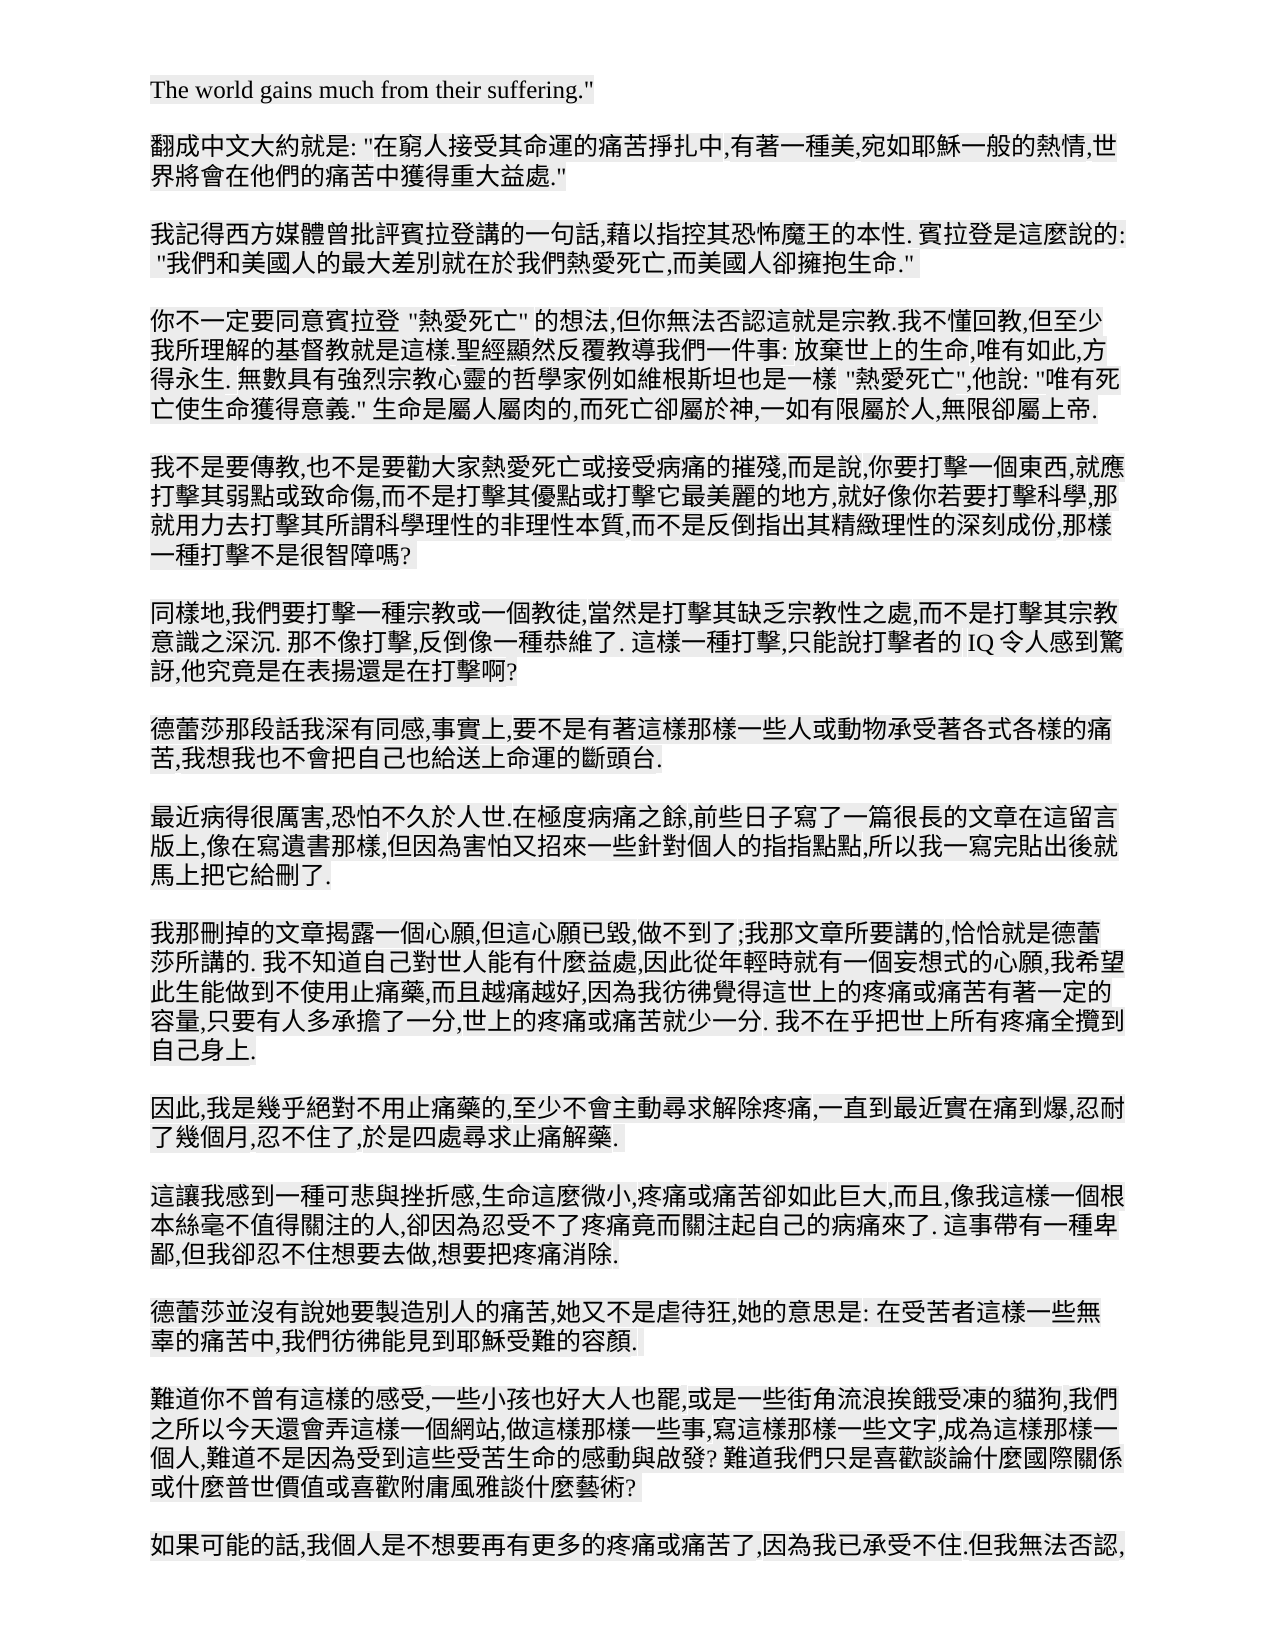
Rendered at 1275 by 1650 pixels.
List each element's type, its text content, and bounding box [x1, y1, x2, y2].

text 講到宗教,維根斯坦說: 相信者與不信者儘管表面上好像處於同一個時空,但事實上他們卻分別坐在兩架不同的飛機上,將去到不同的目的地. 其實不僅宗教,任何有關美學的東西都一樣,爾之美食,我之毒鴆. 對你來說很美的東西,對我來說很可能醜到爆,反之亦然. 就像你提到的這文章所引用的德蕾莎的話,在我看來非常動人,但是在你或在那些(在我看來相當低智能的)所謂研究者看來卻似乎好像逮到什麼小辮子似的. 在客觀意義上,我沒法斷言我的美感絕對正確,因為美本來就是絕對主觀故無對錯可言. 但如果有人讀到德蕾莎那段話而不覺得感動反倒覺得生氣或覺得很開心,以為逮到聖徒的什麼小辮子,那我可以斷言,我跟他顯然是坐在兩架不同的飛機上,將會去到完全不一樣的目的地. 德蕾莎那段話如下: "There is something beautiful in seeing the poor accept their lot, to suffer it like Christ’s Passion. The world gains much from their suffering." 翻成中文大約就是: "在窮人接受其命運的痛苦掙扎中,有著一種美,宛如耶穌一般的熱情,世界將會在他們的痛苦中獲得重大益處." 我記得西方媒體曾批評賓拉登講的一句話,藉以指控其恐怖魔王的本性. 賓拉登是這麼說的: "我們和美國人的最大差別就在於我們熱愛死亡,而美國人卻擁抱生命." 你不一定要同意賓拉登 "熱愛死亡" 的想法,但你無法否認這就是宗教.我不懂回教,但至少我所理解的基督教就是這樣.聖經顯然反覆教導我們一件事: 放棄世上的生命,唯有如此,方得永生. 無數具有強烈宗教心靈的哲學家例如維根斯坦也是一樣 "熱愛死亡",他說: "唯有死亡使生命獲得意義." 生命是屬人屬肉的,而死亡卻屬於神,一如有限屬於人,無限卻屬上帝. 我不是要傳教,也不是要勸大家熱愛死亡或接受病痛的摧殘,而是說,你要打擊一個東西,就應打擊其弱點或致命傷,而不是打擊其優點或打擊它最美麗的地方,就好像你若要打擊科學,那就用力去打擊其所謂科學理性的非理性本質,而不是反倒指出其精緻理性的深刻成份,那樣一種打擊不是很智障嗎? 同樣地,我們要打擊一種宗教或一個教徒,當然是打擊其缺乏宗教性之處,而不是打擊其宗教意識之深沉. 那不像打擊,反倒像一種恭維了. 這樣一種打擊,只能說打擊者的IQ令人感到驚訝,他究竟是在表揚還是在打擊啊? 德蕾莎那段話我深有同感,事實上,要不是有著這樣那樣一些人或動物承受著各式各樣的痛苦,我想我也不會把自己也給送上命運的斷頭台. 最近病得很厲害,恐怕不久於人世.在極度病痛之餘,前些日子寫了一篇很長的文章在這留言版上,像在寫遺書那樣,但因為害怕又招來一些針對個人的指指點點,所以我一寫完貼出後就馬上把它給刪了. 我那刪掉的文章揭露一個心願,但這心願已毀,做不到了;我那文章所要講的,恰恰就是德蕾莎所講的. 我不知道自己對世人能有什麼益處,因此從年輕時就有一個妄想式的心願,我希望此生能做到不使用止痛藥,而且越痛越好,因為我彷彿覺得這世上的疼痛或痛苦有著一定的容量,只要有人多承擔了一分,世上的疼痛或痛苦就少一分. 我不在乎把世上所有疼痛全攬到自己身上. 因此,我是幾乎絕對不用止痛藥的,至少不會主動尋求解除疼痛,一直到最近實在痛到爆,忍耐了幾個月,忍不住了,於是四處尋求止痛解藥. 這讓我感到一種可悲與挫折感,生命這麼微小,疼痛或痛苦卻如此巨大,而且,像我這樣一個根本絲毫不值得關注的人,卻因為忍受不了疼痛竟而關注起自己的病痛來了. 這事帶有一種卑鄙,但我卻忍不住想要去做,想要把疼痛消除. 德蕾莎並沒有說她要製造別人的痛苦,她又不是虐待狂,她的意思是: 在受苦者這樣一些無辜的痛苦中,我們彷彿能見到耶穌受難的容顏. 難道你不曾有這樣的感受,一些小孩也好大人也罷,或是一些街角流浪挨餓受凍的貓狗,我們之所以今天還會弄這樣一個網站,做這樣那樣一些事,寫這樣那樣一些文字,成為這樣那樣一個人,難道不是因為受到這些受苦生命的感動與啟發? 難道我們只是喜歡談論什麼國際關係或什麼普世價值或喜歡附庸風雅談什麼藝術? 如果可能的話,我個人是不想要再有更多的疼痛或痛苦了,因為我已承受不住.但我無法否認,在我自己或別人的痛苦中,我看到一種美,看到很多我說不上來的美好事物. 生命就像一種祭品,藉著痛苦,終究要獻給永恆的死亡. 跟賓拉登一樣,我是熱愛死亡的. 但我也能理解,這類宗教訴說在很多人聽起來很刺耳,反倒一些撒旦式的所謂美德言論,他們可是聽得很感動呢. 對此一落差,我無能為力,只能說,儘管我們好像距離靠得很近,彷彿處於同一個時空,但實際上我們是坐在兩架不同的飛機上,飛向不一樣的世界. [150, 75, 1125, 1561]
